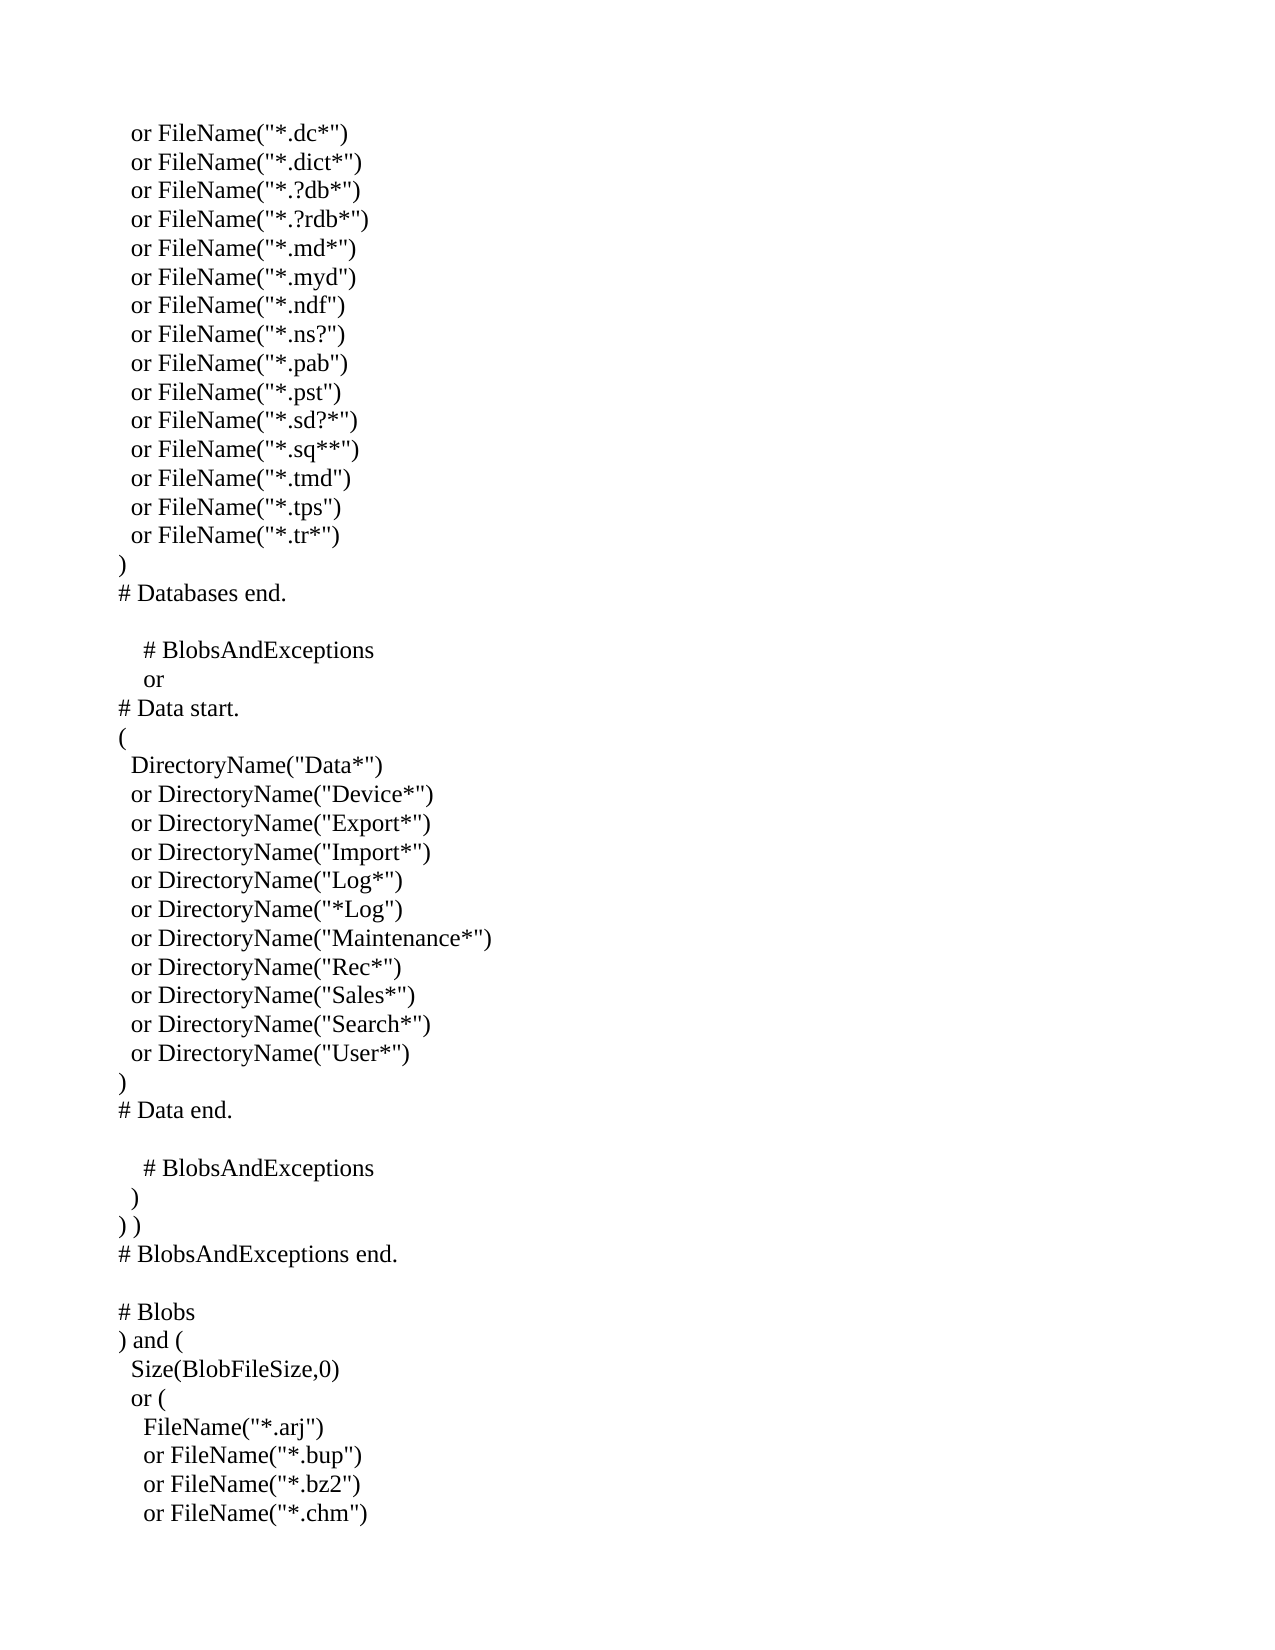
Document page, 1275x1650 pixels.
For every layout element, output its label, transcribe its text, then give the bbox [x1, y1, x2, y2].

text # Data end. [118, 1096, 1157, 1124]
text or FileName("*.md*") [118, 233, 1157, 262]
text FileName("*.arj") [118, 1412, 1157, 1441]
text or DirectoryName("User*") [118, 1038, 1157, 1067]
text or FileName("*.pst") [118, 377, 1157, 406]
text # Databases end. [118, 578, 1157, 607]
text or DirectoryName("Rec*") [118, 952, 1157, 981]
text DirectoryName("Data*") [118, 751, 1157, 779]
text ( [118, 722, 1157, 751]
text or DirectoryName("Import*") [118, 837, 1157, 866]
text ) [118, 1182, 1157, 1211]
text # BlobsAndExceptions [118, 636, 1157, 664]
text or FileName("*.bz2") [118, 1469, 1157, 1498]
text or FileName("*.sq**") [118, 434, 1157, 463]
text or FileName("*.?db*") [118, 176, 1157, 204]
text or FileName("*.?rdb*") [118, 204, 1157, 233]
text ) [118, 549, 1157, 578]
text or FileName("*.tmd") [118, 463, 1157, 492]
text or DirectoryName("Log*") [118, 866, 1157, 894]
text # Blobs [118, 1297, 1157, 1326]
text or FileName("*.tps") [118, 492, 1157, 521]
text ) [118, 1067, 1157, 1096]
text or DirectoryName("Export*") [118, 808, 1157, 837]
text or FileName("*.bup") [118, 1441, 1157, 1469]
text Size(BlobFileSize,0) [118, 1354, 1157, 1383]
text or FileName("*.tr*") [118, 521, 1157, 549]
text or [118, 664, 1157, 693]
text or DirectoryName("*Log") [118, 894, 1157, 923]
text or ( [118, 1383, 1157, 1412]
text or DirectoryName("Search*") [118, 1009, 1157, 1038]
text or FileName("*.ndf") [118, 291, 1157, 319]
text or FileName("*.dc*") [118, 118, 1157, 147]
text or FileName("*.pab") [118, 348, 1157, 377]
text or FileName("*.dict*") [118, 147, 1157, 176]
text or DirectoryName("Sales*") [118, 981, 1157, 1009]
text # BlobsAndExceptions [118, 1153, 1157, 1182]
text or DirectoryName("Maintenance*") [118, 923, 1157, 952]
text or DirectoryName("Device*") [118, 779, 1157, 808]
text or FileName("*.ns?") [118, 319, 1157, 348]
text or FileName("*.chm") [118, 1498, 1157, 1527]
text or FileName("*.sd?*") [118, 406, 1157, 434]
text ) ) [118, 1211, 1157, 1239]
text # Data start. [118, 693, 1157, 722]
text # BlobsAndExceptions end. [118, 1239, 1157, 1268]
text ) and ( [118, 1326, 1157, 1354]
text or FileName("*.myd") [118, 262, 1157, 291]
